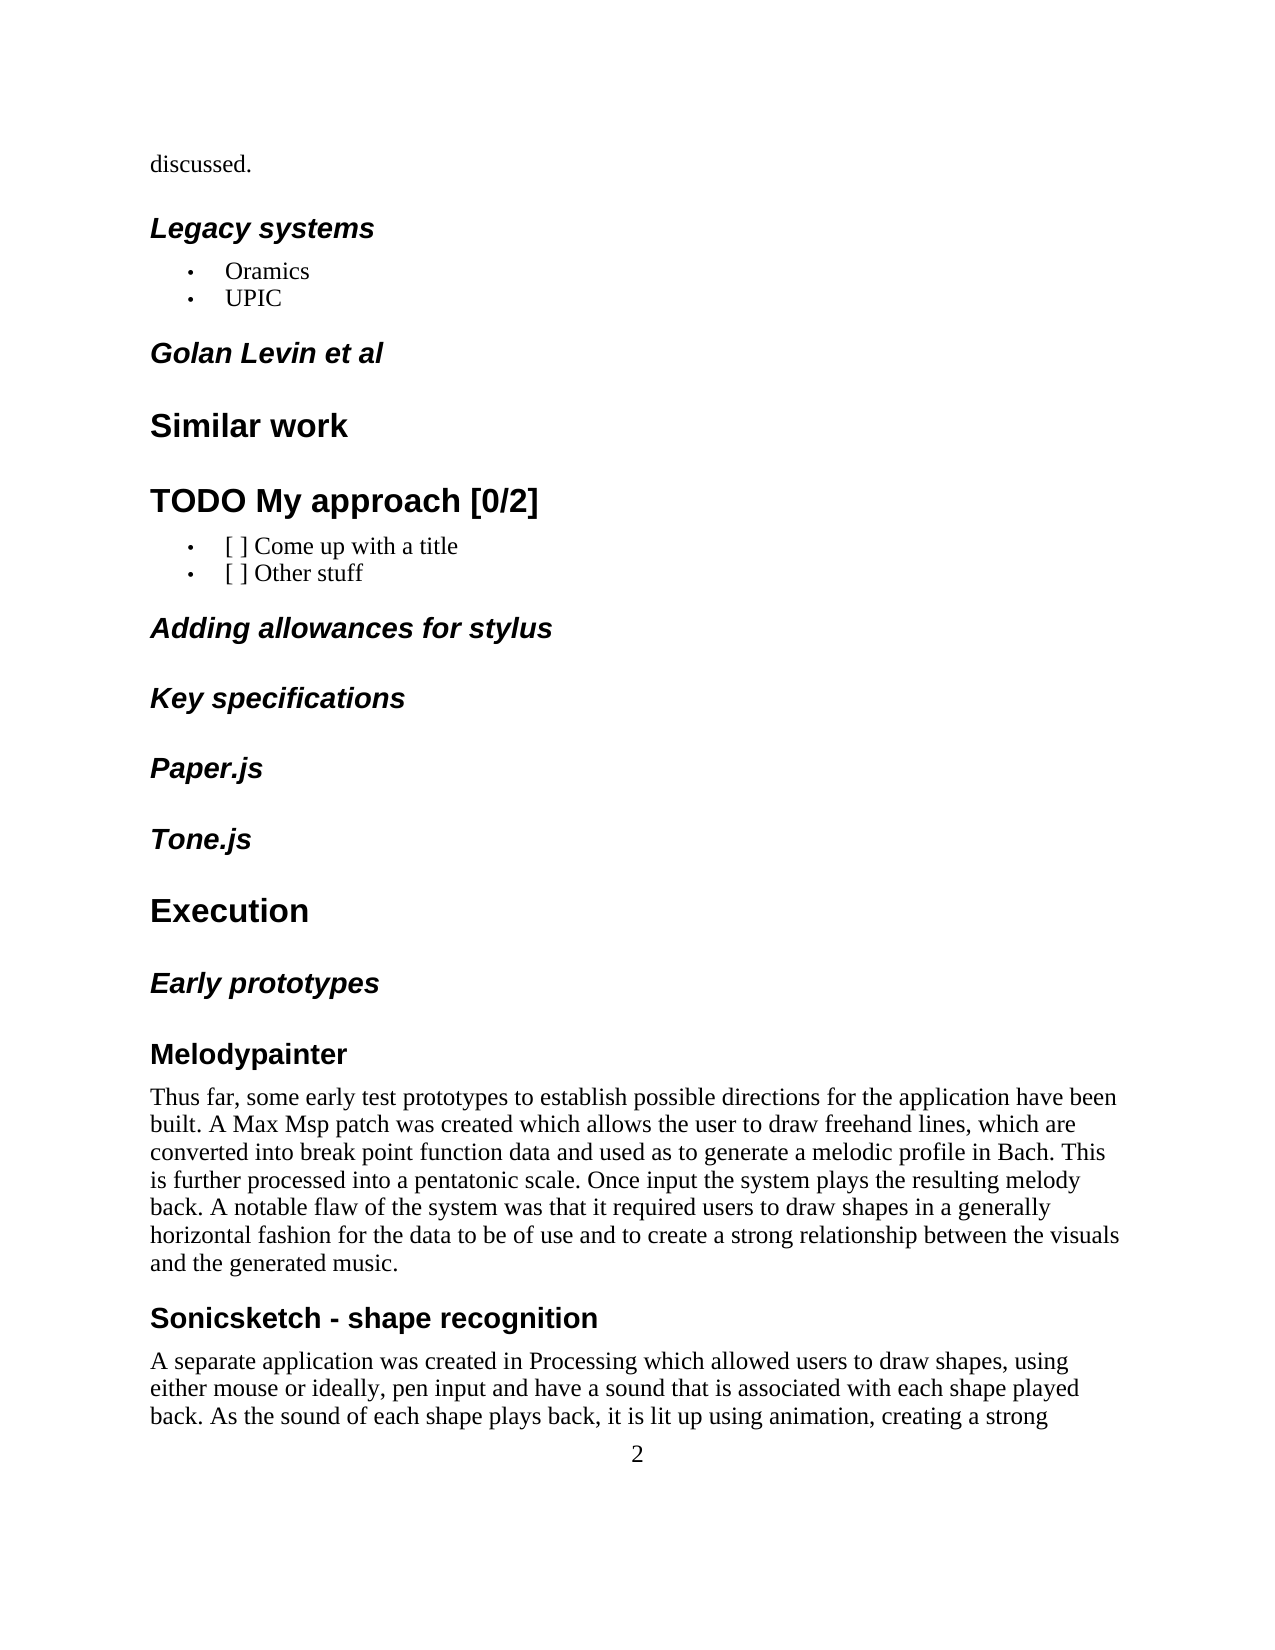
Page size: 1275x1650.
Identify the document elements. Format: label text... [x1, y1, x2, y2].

subtitle Key specifications [150, 682, 1125, 715]
list [ ] Other stuff [187, 559, 1125, 587]
subtitle Similar work [150, 407, 1125, 444]
subtitle TODO My approach [0/2] [150, 482, 1125, 519]
list Oramics [187, 257, 1125, 284]
text discussed. [150, 150, 1125, 178]
subtitle Melodypainter [150, 1038, 1125, 1070]
subtitle Paper.js [150, 752, 1125, 785]
subtitle Tone.js [150, 823, 1125, 855]
text Thus far, some early test prototypes to establish possible directions for the application have been built. A Max Msp patch was created which allows the user to draw freehand lines, which are converted into break point function data and used as to generate a melodic profile in Bach. This is further processed into a pentatonic scale. Once input the system plays the resulting melody back. A notable flaw of the system was that it required users to draw shapes in a generally horizontal fashion for the data to be of use and to create a strong relationship between the visuals and the generated music. [150, 1083, 1125, 1277]
subtitle Execution [150, 893, 1125, 930]
text A separate application was created in Processing which allowed users to draw shapes, using either mouse or ideally, pen input and have a sound that is associated with each shape played back. As the sound of each shape plays back, it is lit up using animation, creating a strong [150, 1347, 1125, 1430]
list UPIC [187, 284, 1125, 312]
subtitle Adding allowances for stylus [150, 612, 1125, 645]
subtitle Legacy systems [150, 212, 1125, 244]
subtitle Early prototypes [150, 967, 1125, 1000]
subtitle Golan Levin et al [150, 337, 1125, 370]
list [ ] Come up with a title [187, 532, 1125, 559]
subtitle Sonicsketch - shape recognition [150, 1302, 1125, 1334]
